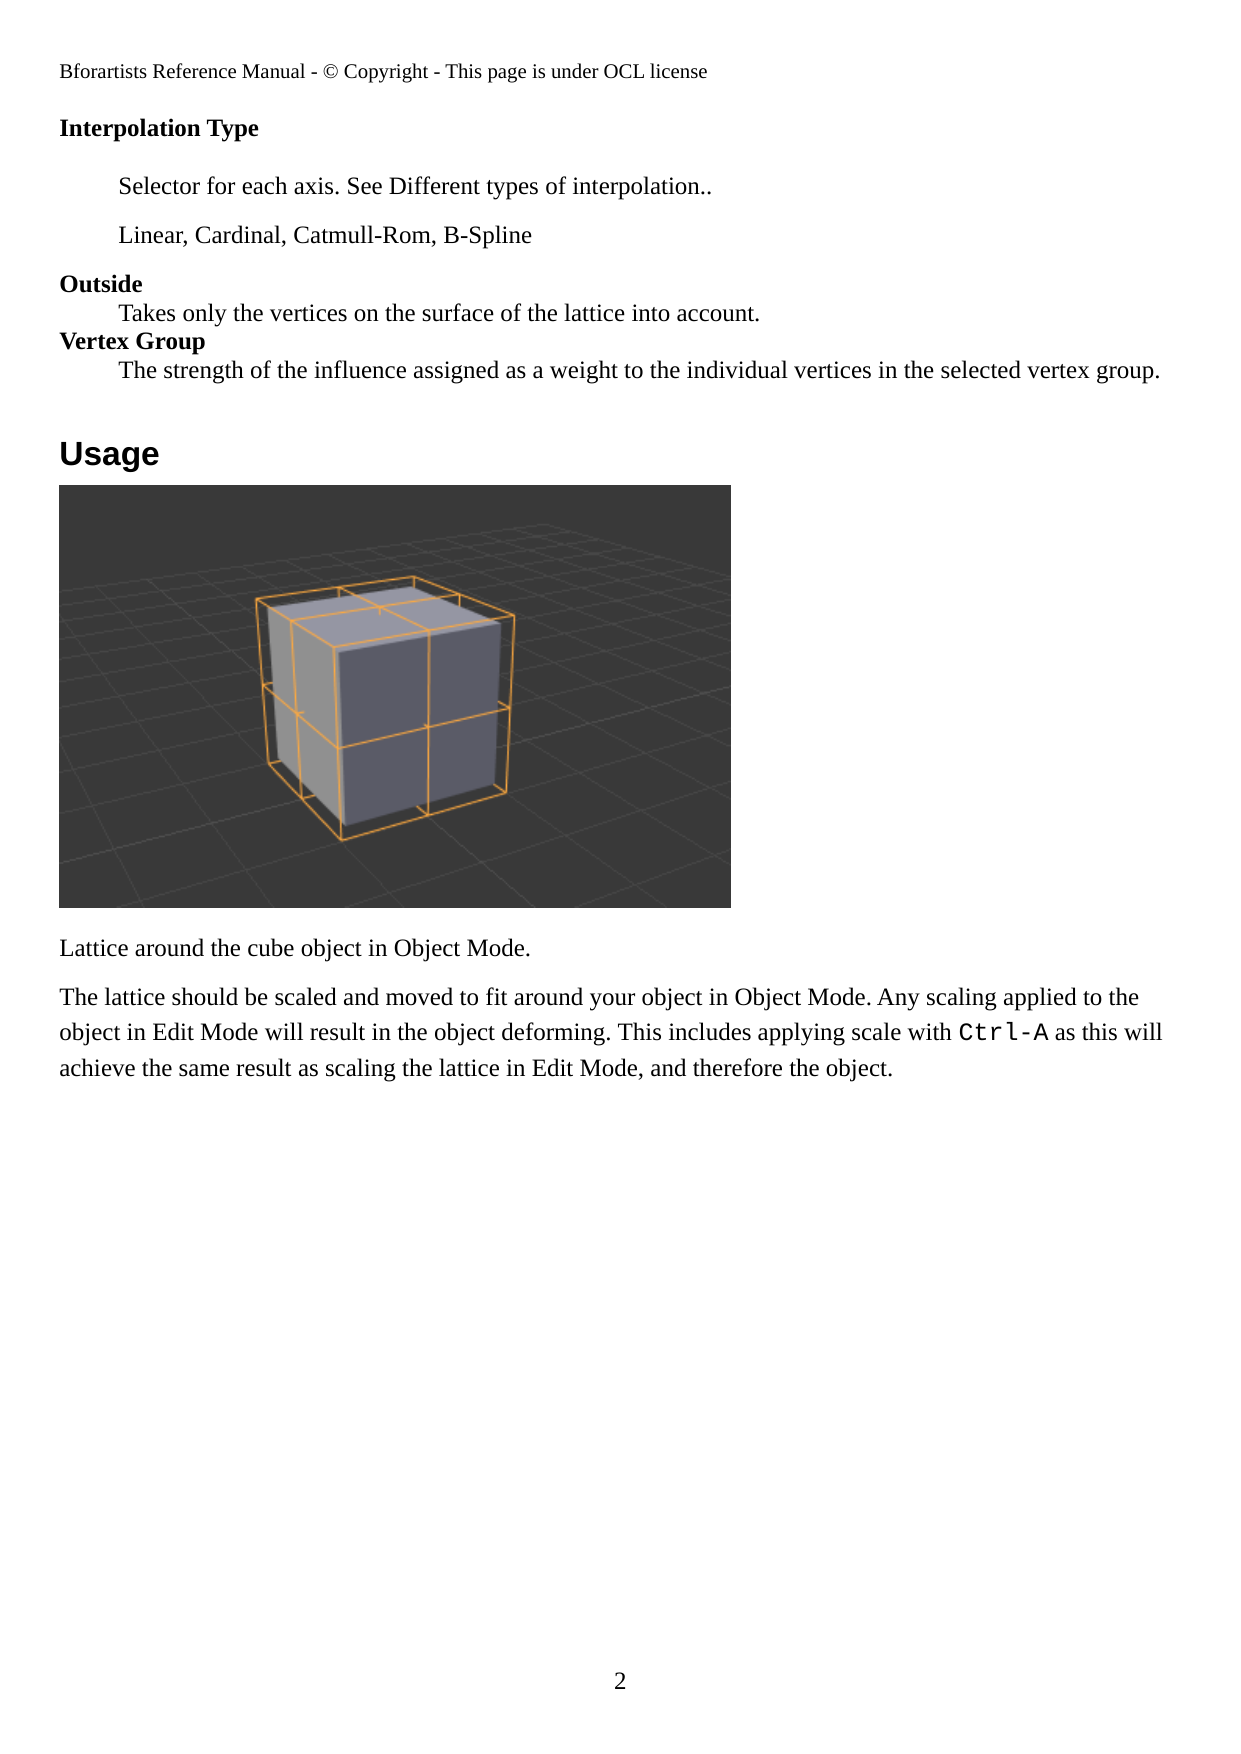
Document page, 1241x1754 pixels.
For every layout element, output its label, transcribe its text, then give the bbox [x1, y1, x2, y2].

subtitle Outside [59, 269, 1181, 298]
text Lattice around the cube object in Object Mode. [59, 933, 1181, 962]
subtitle Usage [59, 434, 1181, 473]
text The lattice should be scaled and moved to fit around your object in Object Mode. Any scaling applied to the object in Edit Mode will result in the object deforming. This includes applying scale with Ctrl-A as this will achieve the same result as scaling the lattice in Edit Mode, and therefore the object. [59, 982, 1181, 1082]
subtitle Vertex Group [59, 326, 1181, 355]
list Takes only the vertices on the surface of the lattice into account. [118, 298, 1181, 326]
list The strength of the influence assigned as a weight to the individual vertices in the selected vertex group. [118, 355, 1181, 384]
text Linear, Cardinal, Catmull-Rom, B-Spline [118, 220, 1181, 249]
subtitle Interpolation Type [59, 113, 1181, 141]
text Selector for each axis. See Different types of interpolation.. [118, 171, 1181, 199]
picture [59, 485, 731, 908]
